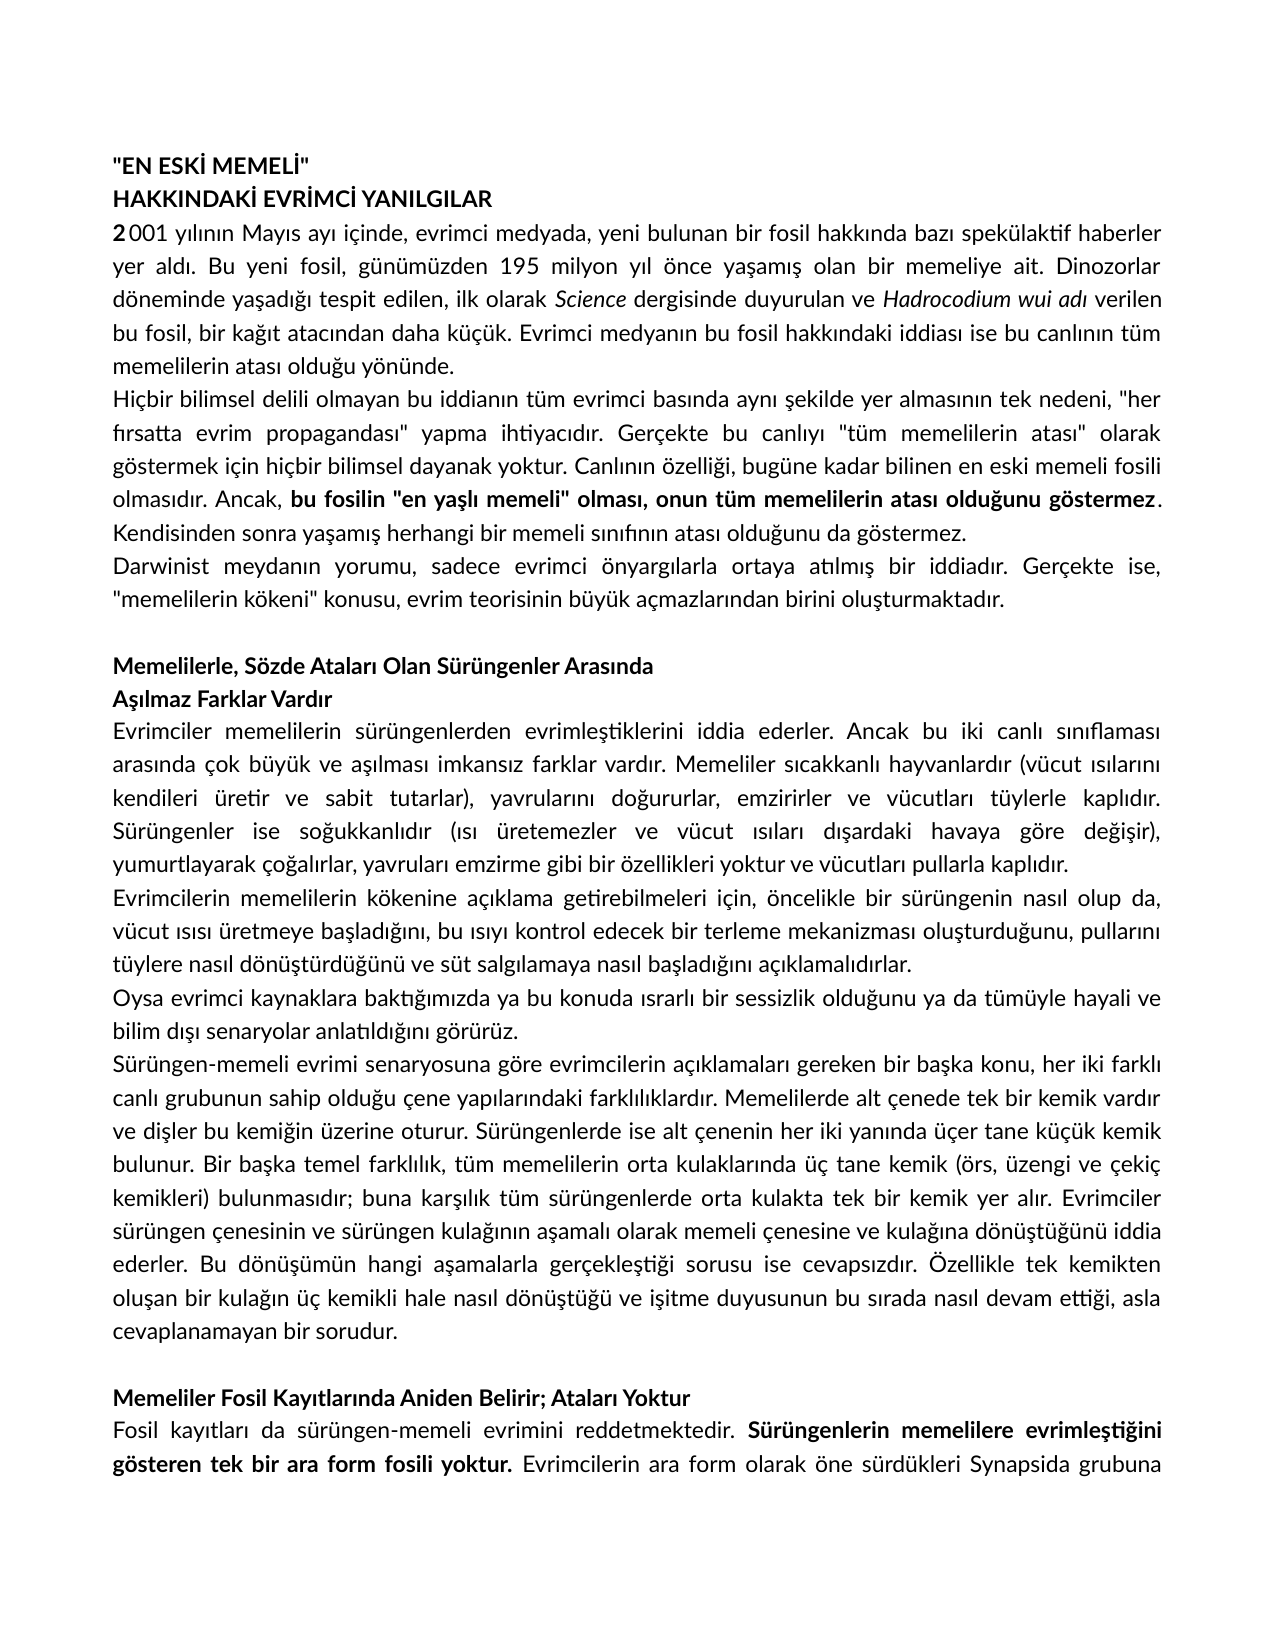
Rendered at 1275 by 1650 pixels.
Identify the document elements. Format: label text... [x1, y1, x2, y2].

text Fosil kayıtları da sürüngen-memeli evrimini reddetmektedir. Sürüngenlerin memelilere evrimleştiğini gösteren tek bir ara form fosili yoktur. Evrimcilerin ara form olarak öne sürdükleri Synapsida grubuna [112, 1412, 1162, 1479]
text 2001 yılının Mayıs ayı içinde, evrimci medyada, yeni bulunan bir fosil hakkında bazı spekülaktif haberler yer aldı. Bu yeni fosil, günümüzden 195 milyon yıl önce yaşamış olan bir memeliye ait. Dinozorlar döneminde yaşadığı tespit edilen, ilk olarak Science dergisinde duyurulan ve Hadrocodium wui adı verilen bu fosil, bir kağıt atacından daha küçük. Evrimci medyanın bu fosil hakkındaki iddiası ise bu canlının tüm memelilerin atası olduğu yönünde. [112, 214, 1162, 381]
text HAKKINDAKİ EVRİMCİ YANILGILAR [112, 181, 1162, 214]
text Darwinist meydanın yorumu, sadece evrimci önyargılarla ortaya atılmış bir iddiadır. Gerçekte ise, "memelilerin kökeni" konusu, evrim teorisinin büyük açmazlarından birini oluşturmaktadır. [112, 548, 1162, 614]
text "EN ESKİ MEMELİ" [112, 148, 1162, 181]
text Sürüngen-memeli evrimi senaryosuna göre evrimcilerin açıklamaları gereken bir başka konu, her iki farklı canlı grubunun sahip olduğu çene yapılarındaki farklılıklardır. Memelilerde alt çenede tek bir kemik vardır ve dişler bu kemiğin üzerine oturur. Sürüngenlerde ise alt çenenin her iki yanında üçer tane küçük kemik bulunur. Bir başka temel farklılık, tüm memelilerin orta kulaklarında üç tane kemik (örs, üzengi ve çekiç kemikleri) bulunmasıdır; buna karşılık tüm sürüngenlerde orta kulakta tek bir kemik yer alır. Evrimciler sürüngen çenesinin ve sürüngen kulağının aşamalı olarak memeli çenesine ve kulağına dönüştüğünü iddia ederler. Bu dönüşümün hangi aşamalarla gerçekleştiği sorusu ise cevapsızdır. Özellikle tek kemikten oluşan bir kulağın üç kemikli hale nasıl dönüştüğü ve işitme duyusunun bu sırada nasıl devam ettiği, asla cevaplanamayan bir sorudur. [112, 1046, 1162, 1346]
text Memelilerle, Sözde Ataları Olan Sürüngenler Arasında [112, 652, 1162, 680]
text Evrimciler memelilerin sürüngenlerden evrimleştiklerini iddia ederler. Ancak bu iki canlı sınıflaması arasında çok büyük ve aşılması imkansız farklar vardır. Memeliler sıcakkanlı hayvanlardır (vücut ısılarını kendileri üretir ve sabit tutarlar), yavrularını doğururlar, emzirirler ve vücutları tüylerle kaplıdır. Sürüngenler ise soğukkanlıdır (ısı üretemezler ve vücut ısıları dışardaki havaya göre değişir), yumurtlayarak çoğalırlar, yavruları emzirme gibi bir özellikleri yoktur ve vücutları pullarla kaplıdır. [112, 713, 1162, 879]
text Aşılmaz Farklar Vardır [112, 685, 1162, 713]
text Memeliler Fosil Kayıtlarında Aniden Belirir; Ataları Yoktur [112, 1384, 1162, 1412]
text Evrimcilerin memelilerin kökenine açıklama getirebilmeleri için, öncelikle bir sürüngenin nasıl olup da, vücut ısısı üretmeye başladığını, bu ısıyı kontrol edecek bir terleme mekanizması oluşturduğunu, pullarını tüylere nasıl dönüştürdüğünü ve süt salgılamaya nasıl başladığını açıklamalıdırlar. [112, 879, 1162, 979]
text Hiçbir bilimsel delili olmayan bu iddianın tüm evrimci basında aynı şekilde yer almasının tek nedeni, "her fırsatta evrim propagandası" yapma ihtiyacıdır. Gerçekte bu canlıyı "tüm memelilerin atası" olarak göstermek için hiçbir bilimsel dayanak yoktur. Canlının özelliği, bugüne kadar bilinen en eski memeli fosili olmasıdır. Ancak, bu fosilin "en yaşlı memeli" olması, onun tüm memelilerin atası olduğunu göstermez. Kendisinden sonra yaşamış herhangi bir memeli sınıfının atası olduğunu da göstermez. [112, 381, 1162, 548]
text Oysa evrimci kaynaklara baktığımızda ya bu konuda ısrarlı bir sessizlik olduğunu ya da tümüyle hayali ve bilim dışı senaryolar anlatıldığını görürüz. [112, 979, 1162, 1046]
